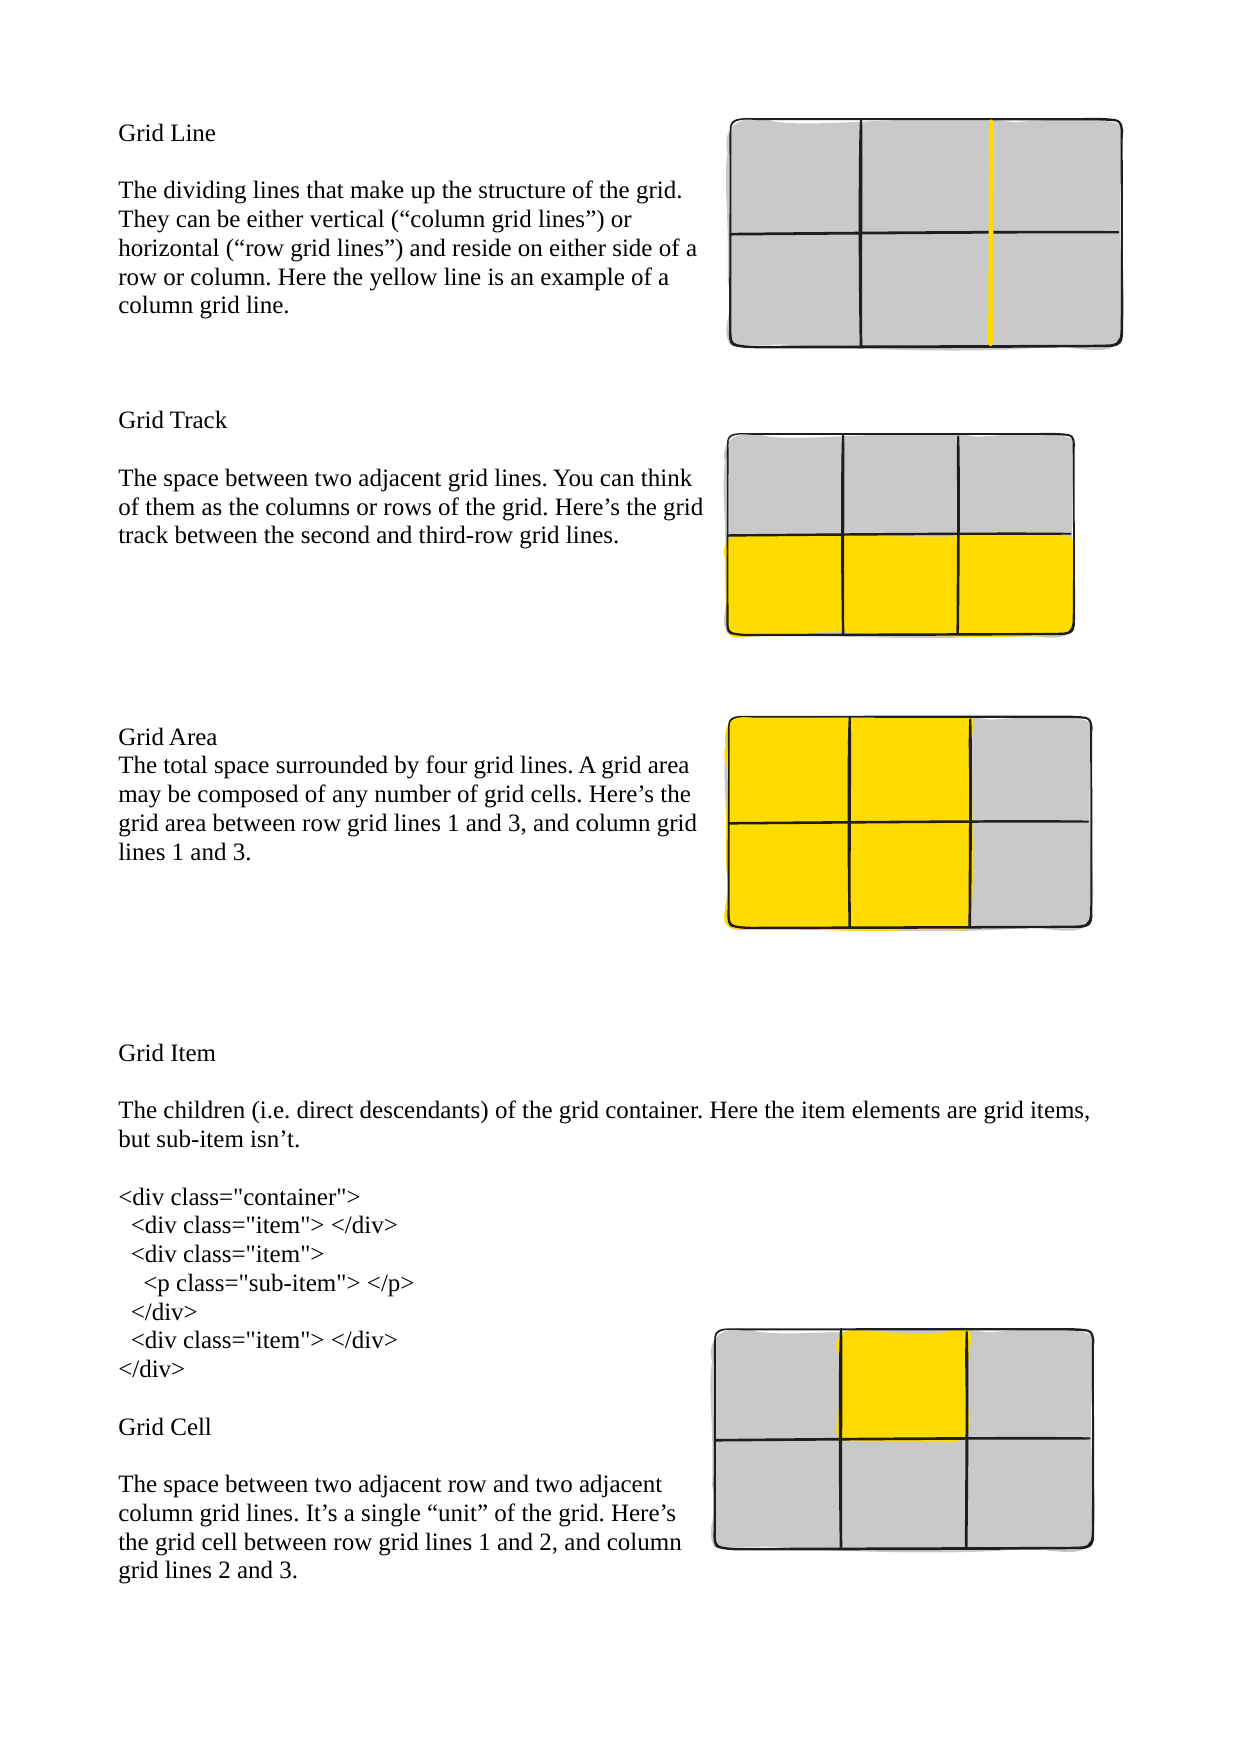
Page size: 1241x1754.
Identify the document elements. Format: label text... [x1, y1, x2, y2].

text The children (i.e. direct descendants) of the grid container. Here the item elements are grid items, but sub-item isn’t. [118, 1096, 1122, 1153]
text <div class="item"> </div> [118, 1326, 1122, 1354]
text [1075, 463, 1122, 549]
text </div> [118, 1297, 1122, 1326]
text [1094, 1354, 1122, 1383]
text Grid Area [118, 722, 728, 751]
text </div> [118, 1354, 711, 1383]
text The total space surrounded by four grid lines. A grid area may be composed of any number of grid cells. Here’s the grid area between row grid lines 1 and 3, and column grid lines 1 and 3. [118, 751, 726, 866]
text Grid Track [118, 406, 1122, 434]
text <div class="item"> [118, 1239, 1122, 1268]
text Grid Item [118, 1038, 1122, 1067]
text The space between two adjacent row and two adjacent column grid lines. It’s a single “unit” of the grid. Here’s the grid cell between row grid lines 1 and 2, and column grid lines 2 and 3. [118, 1469, 1122, 1584]
text Grid Cell [118, 1412, 712, 1441]
text [1092, 722, 1122, 751]
text The dividing lines that make up the structure of the grid. They can be either vertical (“column grid lines”) or horizontal (“row grid lines”) and reside on either side of a row or column. Here the yellow line is an example of a column grid line. [118, 176, 729, 319]
text <div class="item"> </div> [118, 1211, 1122, 1239]
text The space between two adjacent grid lines. You can think of them as the columns or rows of the grid. Here’s the grid track between the second and third-row grid lines. [118, 463, 725, 549]
text Grid Line [118, 118, 737, 147]
text [1094, 1412, 1122, 1441]
text <p class="sub-item"> </p> [118, 1268, 1122, 1297]
text <div class="container"> [118, 1182, 1122, 1211]
